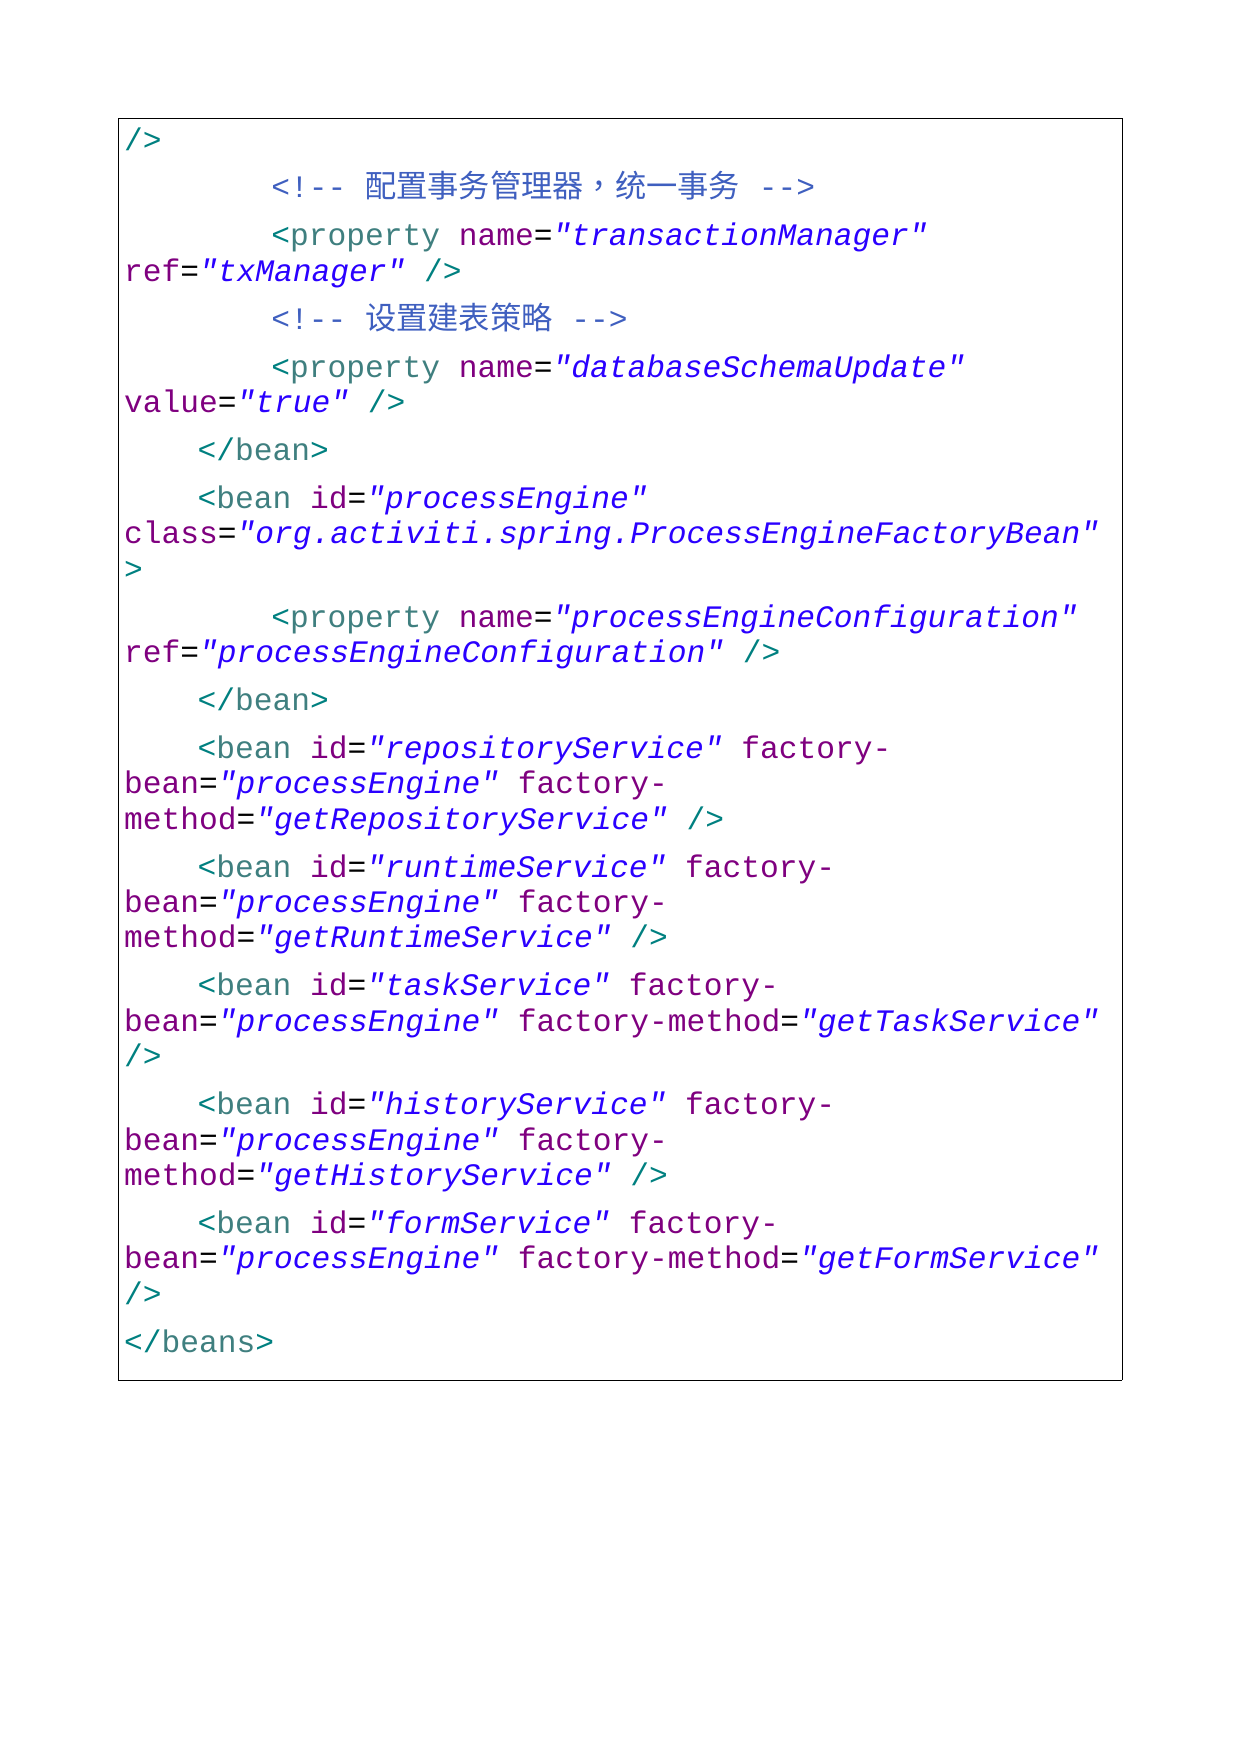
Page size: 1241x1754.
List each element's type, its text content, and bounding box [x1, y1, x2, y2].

table_header /> <!-- 配置事务管理器，统一事务 --> <property name="transactionManager" ref="txManager" /> <!-- 设置建表策略 --> <property name="databaseSchemaUpdate" value="true" /> </bean> <bean id="processEngine" class="org.activiti.spring.ProcessEngineFactoryBean"> <property name="processEngineConfiguration" ref="processEngineConfiguration" /> </bean> <bean id="repositoryService" factory-bean="processEngine" factory-method="getRepositoryService" /> <bean id="runtimeService" factory-bean="processEngine" factory-method="getRuntimeService" /> <bean id="taskService" factory-bean="processEngine" factory-method="getTaskService" /> <bean id="historyService" factory-bean="processEngine" factory-method="getHistoryService" /> <bean id="formService" factory-bean="processEngine" factory-method="getFormService" /> </beans> [119, 119, 1122, 1380]
